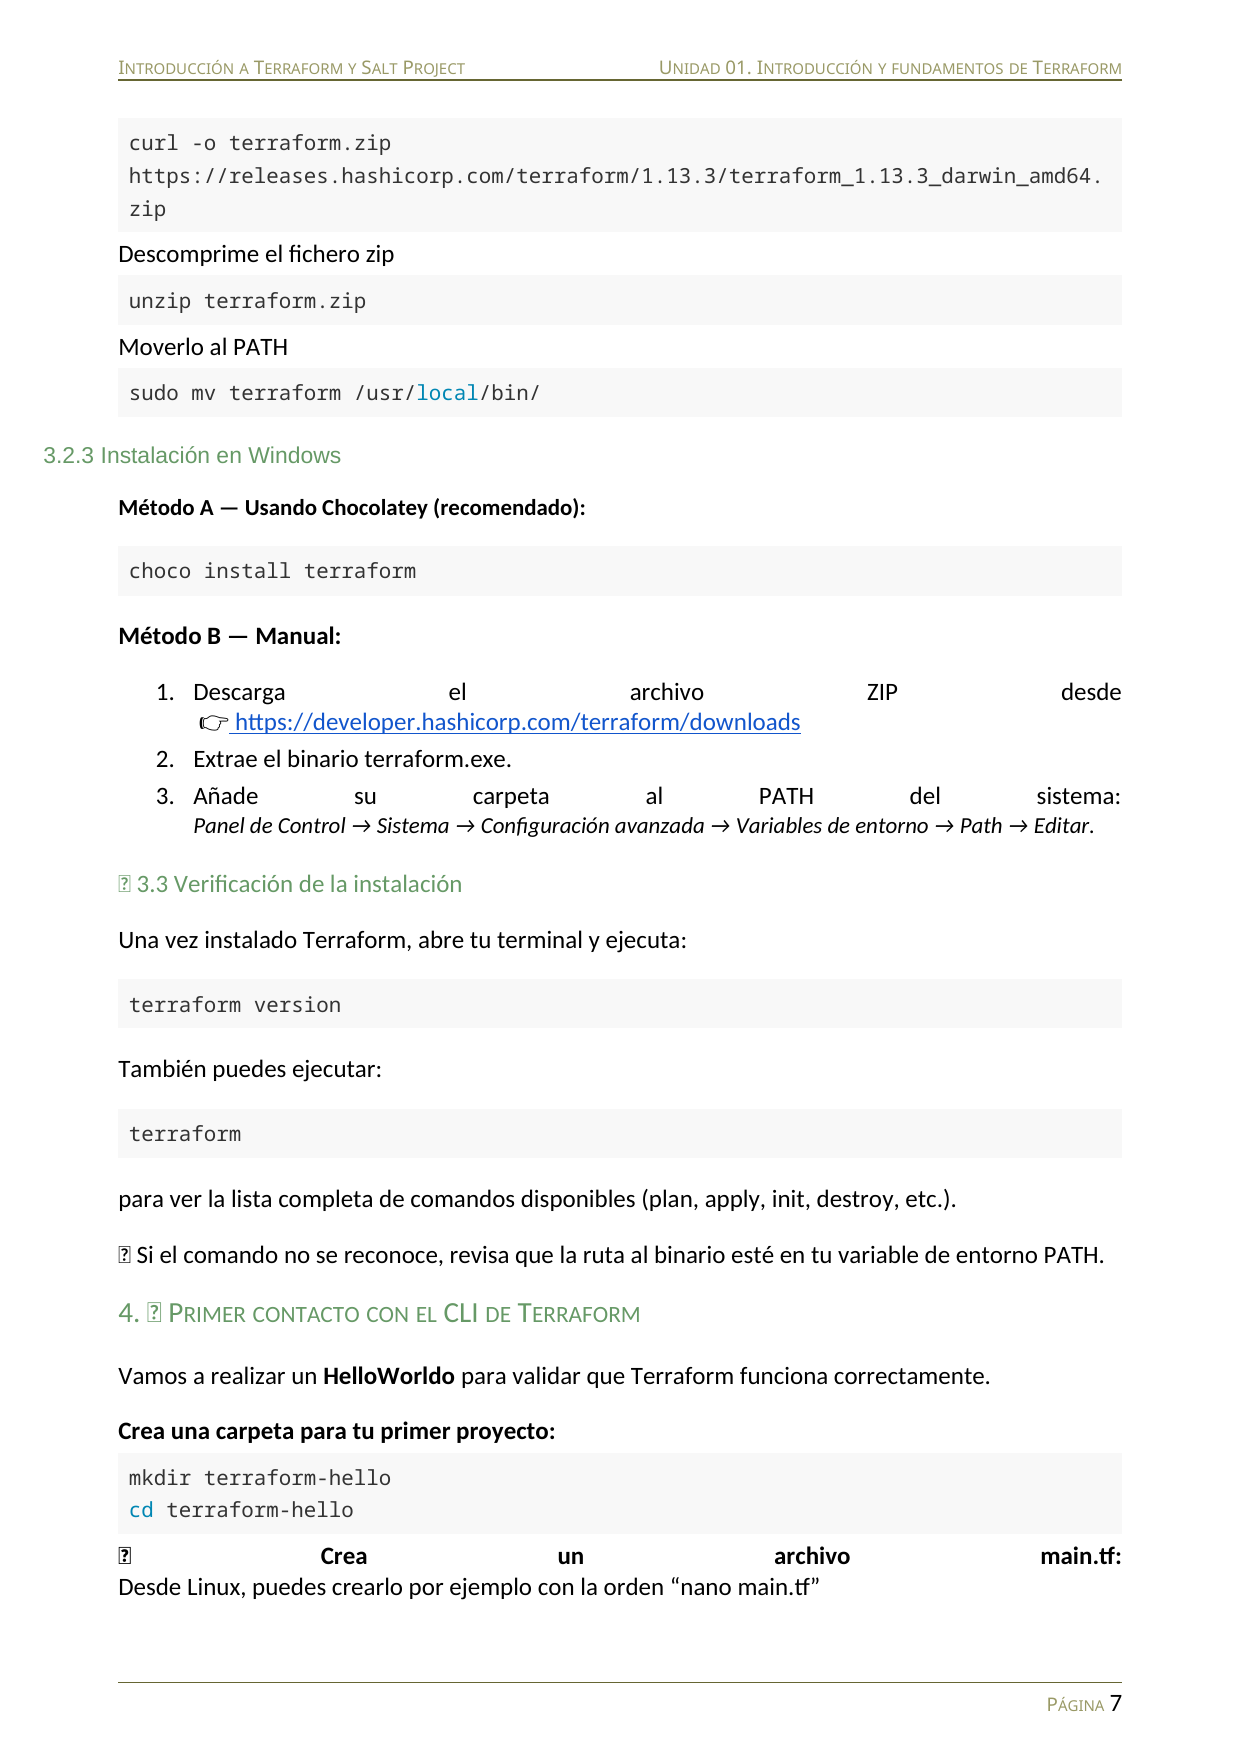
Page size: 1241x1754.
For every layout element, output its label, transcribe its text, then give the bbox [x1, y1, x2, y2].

table_header terraform version [118, 979, 1122, 1028]
subtitle 3.2.3 Instalación en Windows [43, 442, 1122, 468]
text 📄 Crea un archivo main.tf: Desde Linux, puedes crearlo por ejemplo con la orden “nano main.tf” [118, 1540, 1122, 1601]
text Crea una carpeta para tu primer proyecto: [118, 1415, 1122, 1446]
text Método B — Manual: [118, 621, 1122, 651]
table_header choco install terraform [118, 546, 1122, 596]
list Extrae el binario terraform.exe. [156, 743, 1122, 774]
text Vamos a realizar un HelloWorldo para validar que Terraform funciona correctamente. [118, 1360, 1122, 1390]
text 💡 Si el comando no se reconoce, revisa que la ruta al binario esté en tu variable de entorno PATH. [118, 1239, 1122, 1269]
table_header curl -o terraform.zip https://releases.hashicorp.com/terraform/1.13.3/terraform_1.13.3_darwin_amd64.zip [118, 118, 1122, 232]
table_header sudo mv terraform /usr/local/bin/ [118, 368, 1122, 417]
text Una vez instalado Terraform, abre tu terminal y ejecuta: [118, 924, 1122, 954]
text Descomprime el fichero zip [118, 238, 1122, 269]
table_header unzip terraform.zip [118, 275, 1122, 325]
text para ver la lista completa de comandos disponibles (plan, apply, init, destroy, etc.). [118, 1183, 1122, 1214]
list Añade su carpeta al PATH del sistema: Panel de Control → Sistema → Configuración avanzada → Variables de entorno → Path → Editar. [156, 781, 1122, 839]
text Moverlo al PATH [118, 331, 1122, 361]
text También puedes ejecutar: [118, 1053, 1122, 1084]
list Descarga el archivo ZIP desde 👉 https://developer.hashicorp.com/terraform/downloads [156, 676, 1122, 737]
subtitle ✅ 3.3 Verificación de la instalación [118, 868, 1122, 899]
table_header terraform [118, 1109, 1122, 1158]
table_header mkdir terraform-hello cd terraform-hello [118, 1453, 1122, 1534]
text Método A — Usando Chocolatey (recomendado): [118, 493, 1122, 521]
subtitle 4. 🚀 Primer contacto con el CLI de Terraform [118, 1294, 1122, 1330]
